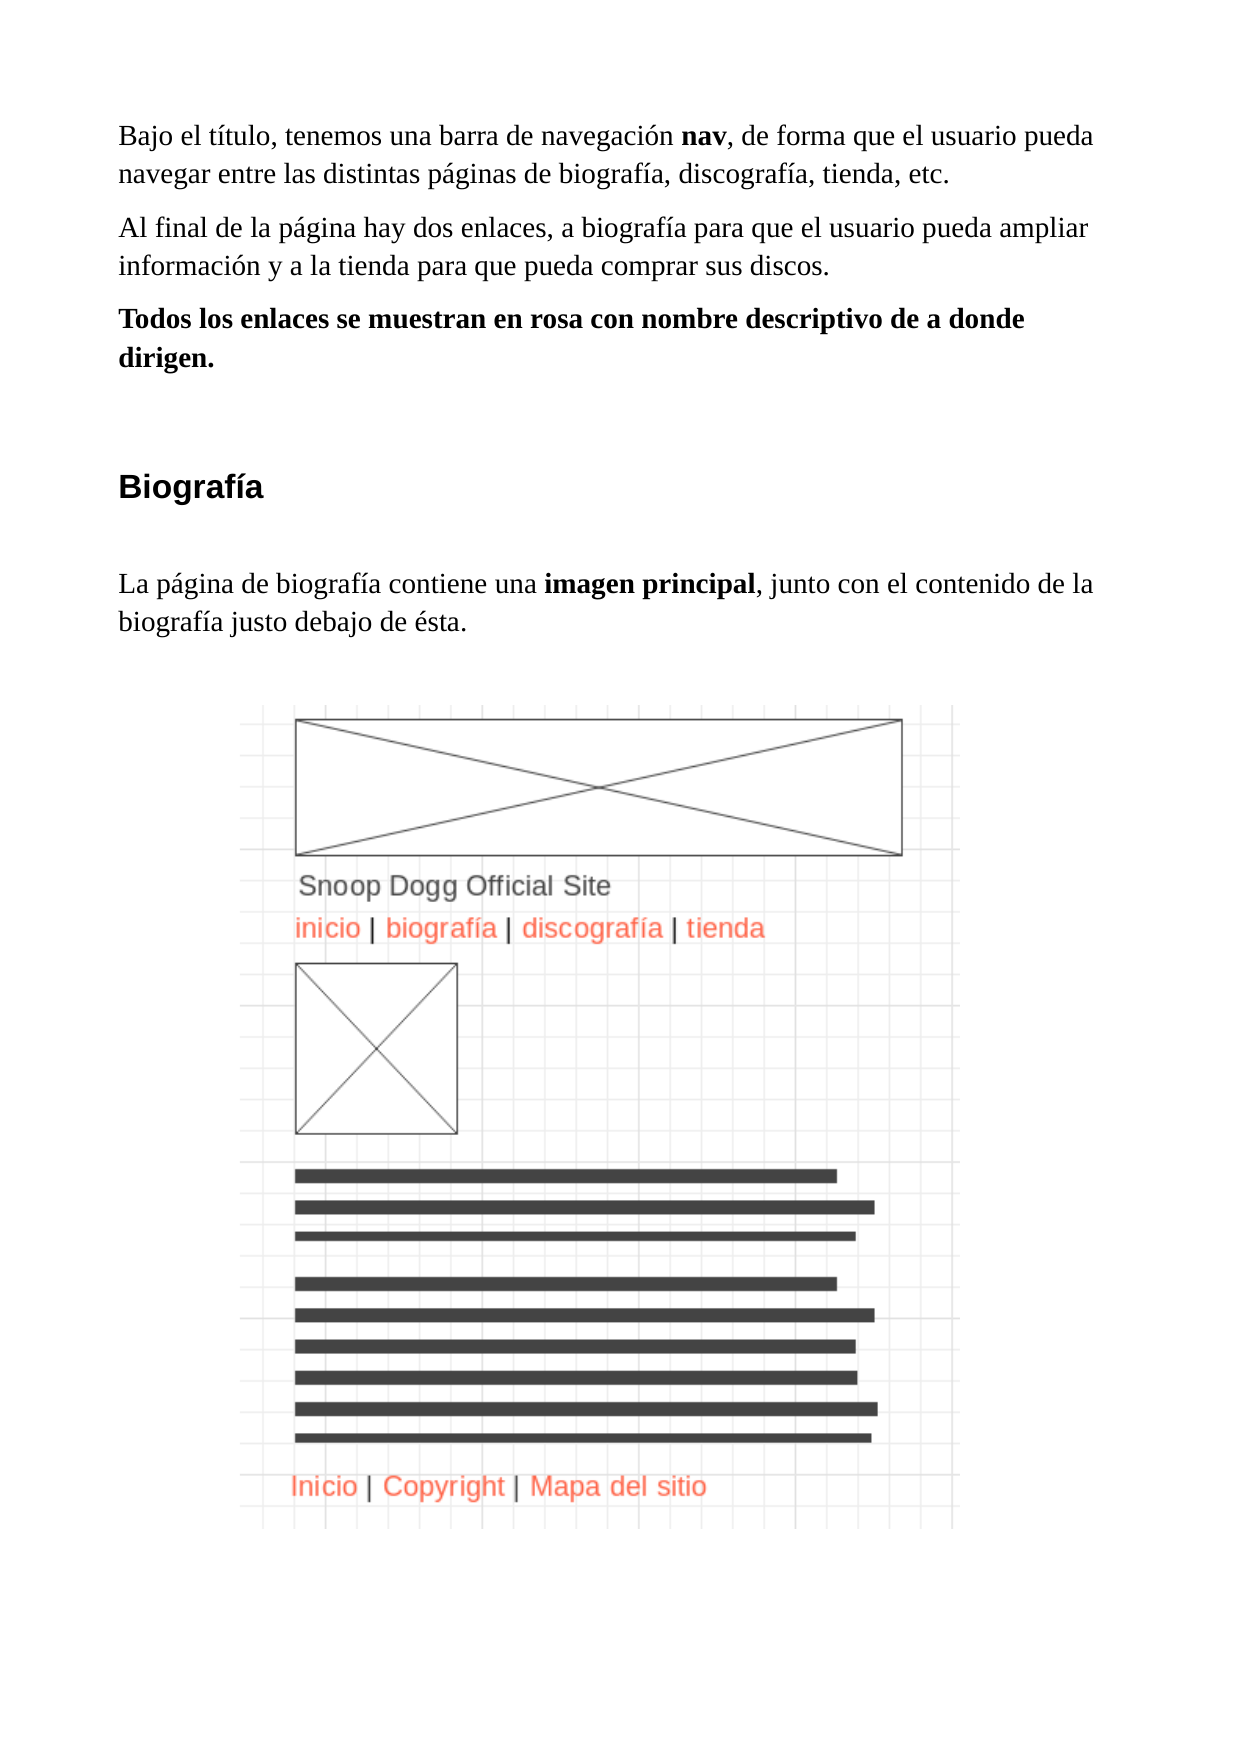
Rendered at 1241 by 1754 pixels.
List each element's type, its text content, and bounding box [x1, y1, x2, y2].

text Al final de la página hay dos enlaces, a biografía para que el usuario pueda ampliar información y a la tienda para que pueda comprar sus discos. [118, 210, 1122, 282]
subtitle Biografía [118, 467, 1122, 506]
text Todos los enlaces se muestran en rosa con nombre descriptivo de a donde dirigen. [118, 301, 1122, 373]
picture [239, 705, 960, 1529]
text Bajo el título, tenemos una barra de navegación nav, de forma que el usuario pueda navegar entre las distintas páginas de biografía, discografía, tienda, etc. [118, 118, 1122, 190]
text La página de biografía contiene una imagen principal, junto con el contenido de la biografía justo debajo de ésta. [118, 566, 1122, 638]
